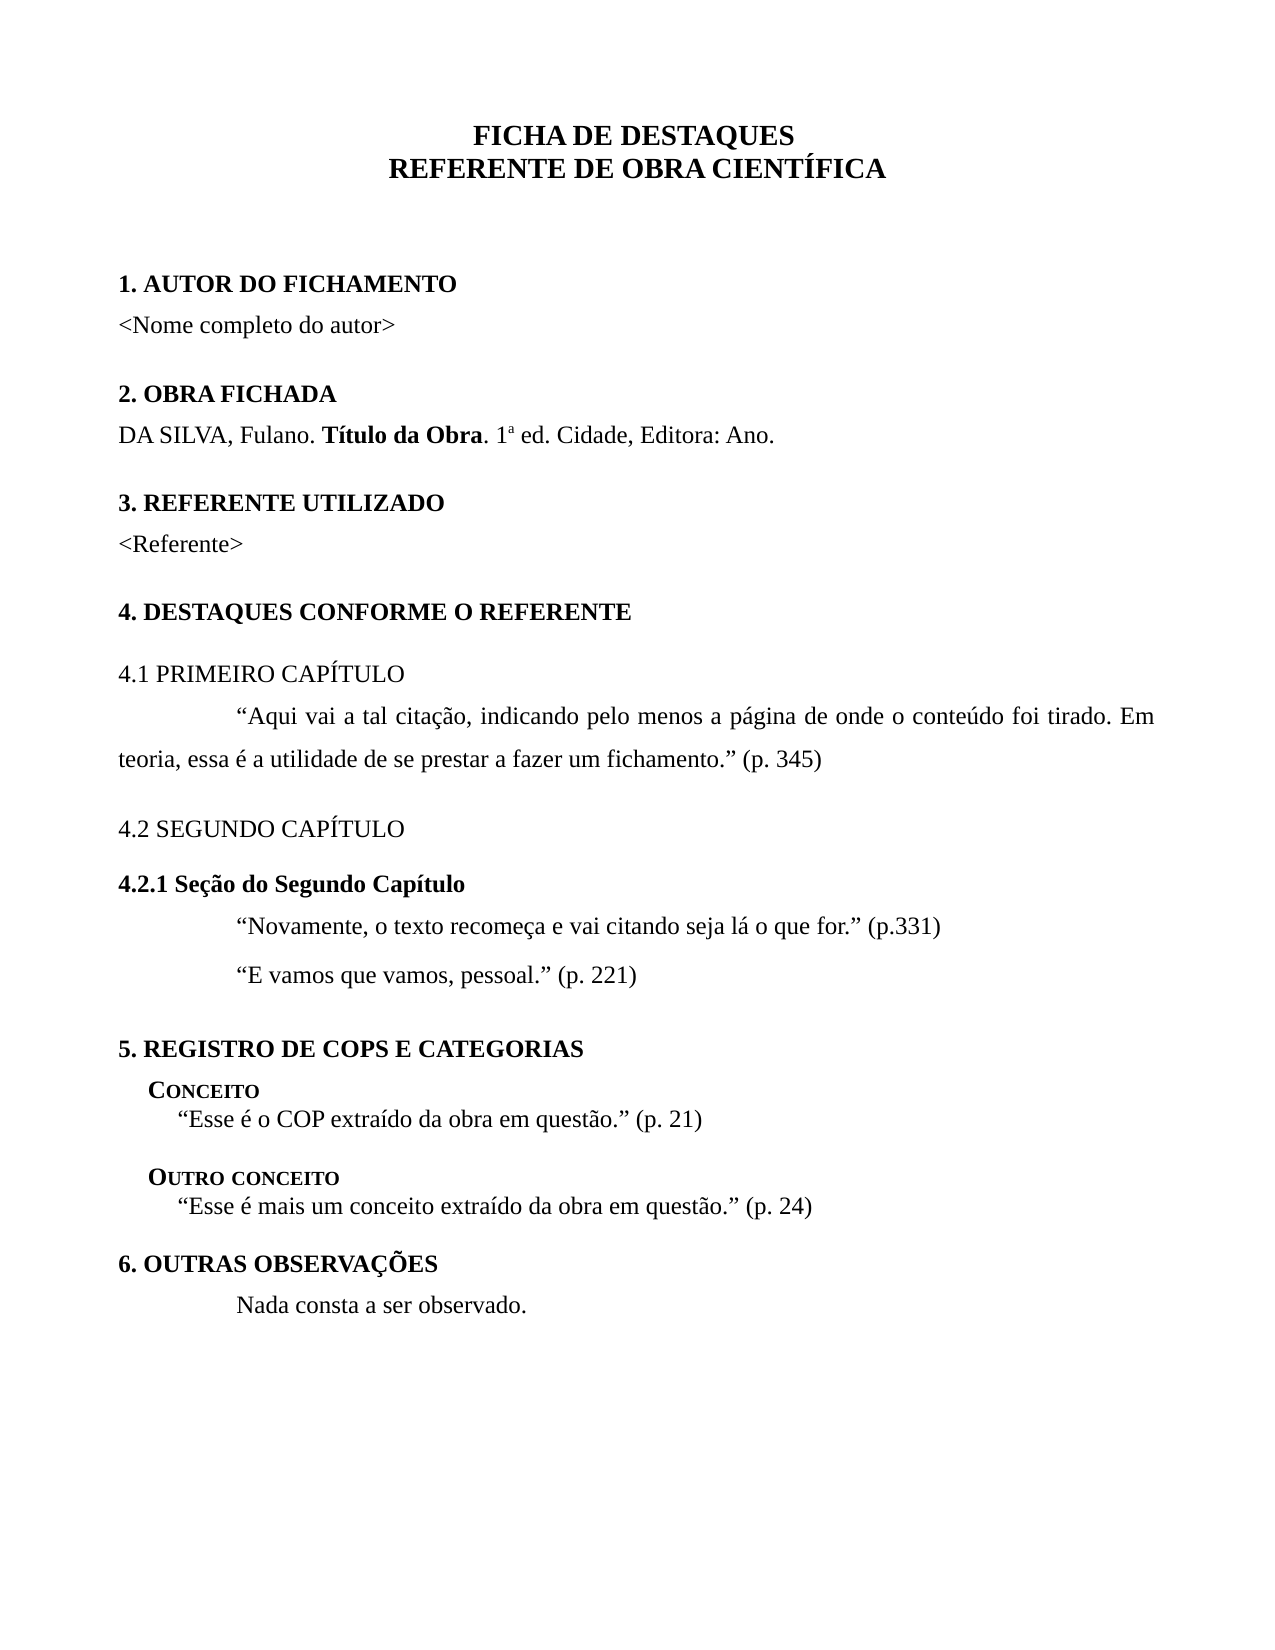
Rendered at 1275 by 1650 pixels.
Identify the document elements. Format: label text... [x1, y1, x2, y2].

subtitle Referente Utilizado [118, 488, 1157, 517]
subtitle Segundo capítulo [118, 814, 1157, 842]
text “E vamos que vamos, pessoal.” (p. 221) [118, 960, 1157, 989]
subtitle Primeiro capítulo [118, 659, 1157, 688]
text <Nome completo do autor> [118, 311, 1157, 339]
text Ficha de Destaques Referente de Obra Científica [118, 118, 1157, 185]
text “Esse é o COP extraído da obra em questão.” (p. 21) [177, 1104, 1157, 1133]
text DA SILVA, Fulano. Título da Obra. 1a ed. Cidade, Editora: Ano. [118, 420, 1157, 449]
text <Referente> [118, 529, 1157, 558]
text “Esse é mais um conceito extraído da obra em questão.” (p. 24) [177, 1191, 1157, 1220]
text “Aqui vai a tal citação, indicando pelo menos a página de onde o conteúdo foi tirado. Em teoria, essa é a utilidade de se prestar a fazer um fichamento.” (p. 345) [118, 701, 1157, 773]
subtitle Autor do Fichamento [118, 269, 1157, 298]
text Outro conceito [148, 1162, 1157, 1191]
subtitle Registro de Cops E CATEGORIAS [118, 1034, 1157, 1063]
text “Novamente, o texto recomeça e vai citando seja lá o que for.” (p.331) [118, 911, 1157, 939]
subtitle Seção do Segundo Capítulo [118, 869, 1157, 898]
text Conceito [148, 1075, 1157, 1104]
text Nada consta a ser observado. [118, 1290, 1157, 1319]
subtitle Obra fichada [118, 379, 1157, 407]
subtitle Destaques conforme o referente [118, 597, 1157, 626]
subtitle Outras observações [118, 1249, 1157, 1278]
